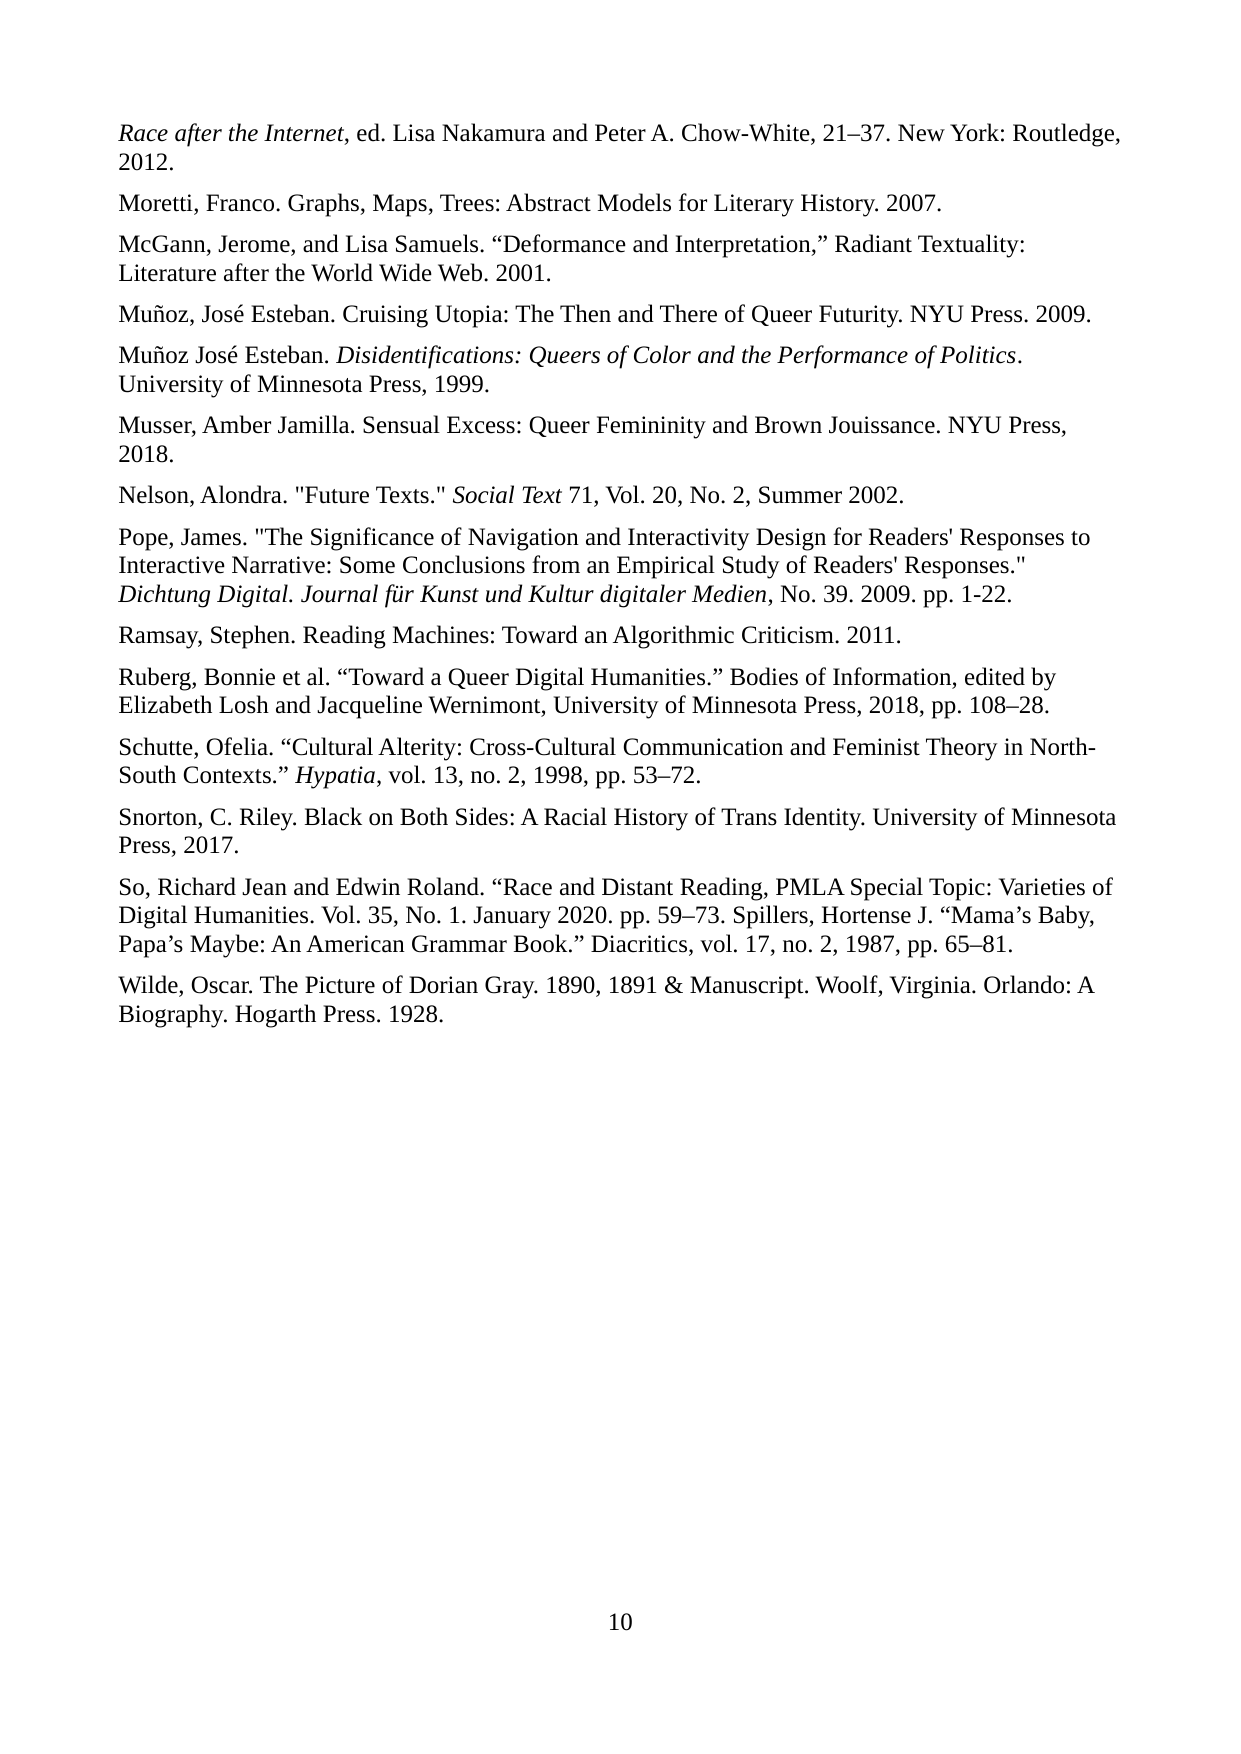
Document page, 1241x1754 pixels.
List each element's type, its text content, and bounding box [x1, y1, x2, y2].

text Ramsay, Stephen. Reading Machines: Toward an Algorithmic Criticism. 2011. [118, 621, 1122, 649]
text Schutte, Ofelia. “Cultural Alterity: Cross-Cultural Communication and Feminist Theory in North-South Contexts.” Hypatia, vol. 13, no. 2, 1998, pp. 53–72. [118, 732, 1122, 789]
text Ruberg, Bonnie et al. “Toward a Queer Digital Humanities.” Bodies of Information, edited by Elizabeth Losh and Jacqueline Wernimont, University of Minnesota Press, 2018, pp. 108–28. [118, 662, 1122, 719]
text Muñoz, José Esteban. Cruising Utopia: The Then and There of Queer Futurity. NYU Press. 2009. [118, 299, 1122, 328]
text Snorton, C. Riley. Black on Both Sides: A Racial History of Trans Identity. University of Minnesota Press, 2017. [118, 802, 1122, 859]
text McGann, Jerome, and Lisa Samuels. “Deformance and Interpretation,” Radiant Textuality: Literature after the World Wide Web. 2001. [118, 229, 1122, 287]
text Wilde, Oscar. The Picture of Dorian Gray. 1890, 1891 & Manuscript. Woolf, Virginia. Orlando: A Biography. Hogarth Press. 1928. [118, 971, 1122, 1028]
text So, Richard Jean and Edwin Roland. “Race and Distant Reading, PMLA Special Topic: Varieties of Digital Humanities. Vol. 35, No. 1. January 2020. pp. 59–73. Spillers, Hortense J. “Mama’s Baby, Papa’s Maybe: An American Grammar Book.” Diacritics, vol. 17, no. 2, 1987, pp. 65–81. [118, 872, 1122, 958]
text Moretti, Franco. Graphs, Maps, Trees: Abstract Models for Literary History. 2007. [118, 188, 1122, 217]
text Nelson, Alondra. "Future Texts." Social Text 71, Vol. 20, No. 2, Summer 2002. [118, 481, 1122, 509]
text Pope, James. "The Significance of Navigation and Interactivity Design for Readers' Responses to Interactive Narrative: Some Conclusions from an Empirical Study of Readers' Responses." Dichtung Digital. Journal für Kunst und Kultur digitaler Medien, No. 39. 2009. pp. 1-22. [118, 522, 1122, 608]
text Musser, Amber Jamilla. Sensual Excess: Queer Femininity and Brown Jouissance. NYU Press, 2018. [118, 411, 1122, 468]
text Race after the Internet, ed. Lisa Nakamura and Peter A. Chow-White, 21–37. New York: Routledge, 2012. [118, 118, 1122, 176]
text Muñoz José Esteban. Disidentifications: Queers of Color and the Performance of Politics. University of Minnesota Press, 1999. [118, 341, 1122, 398]
